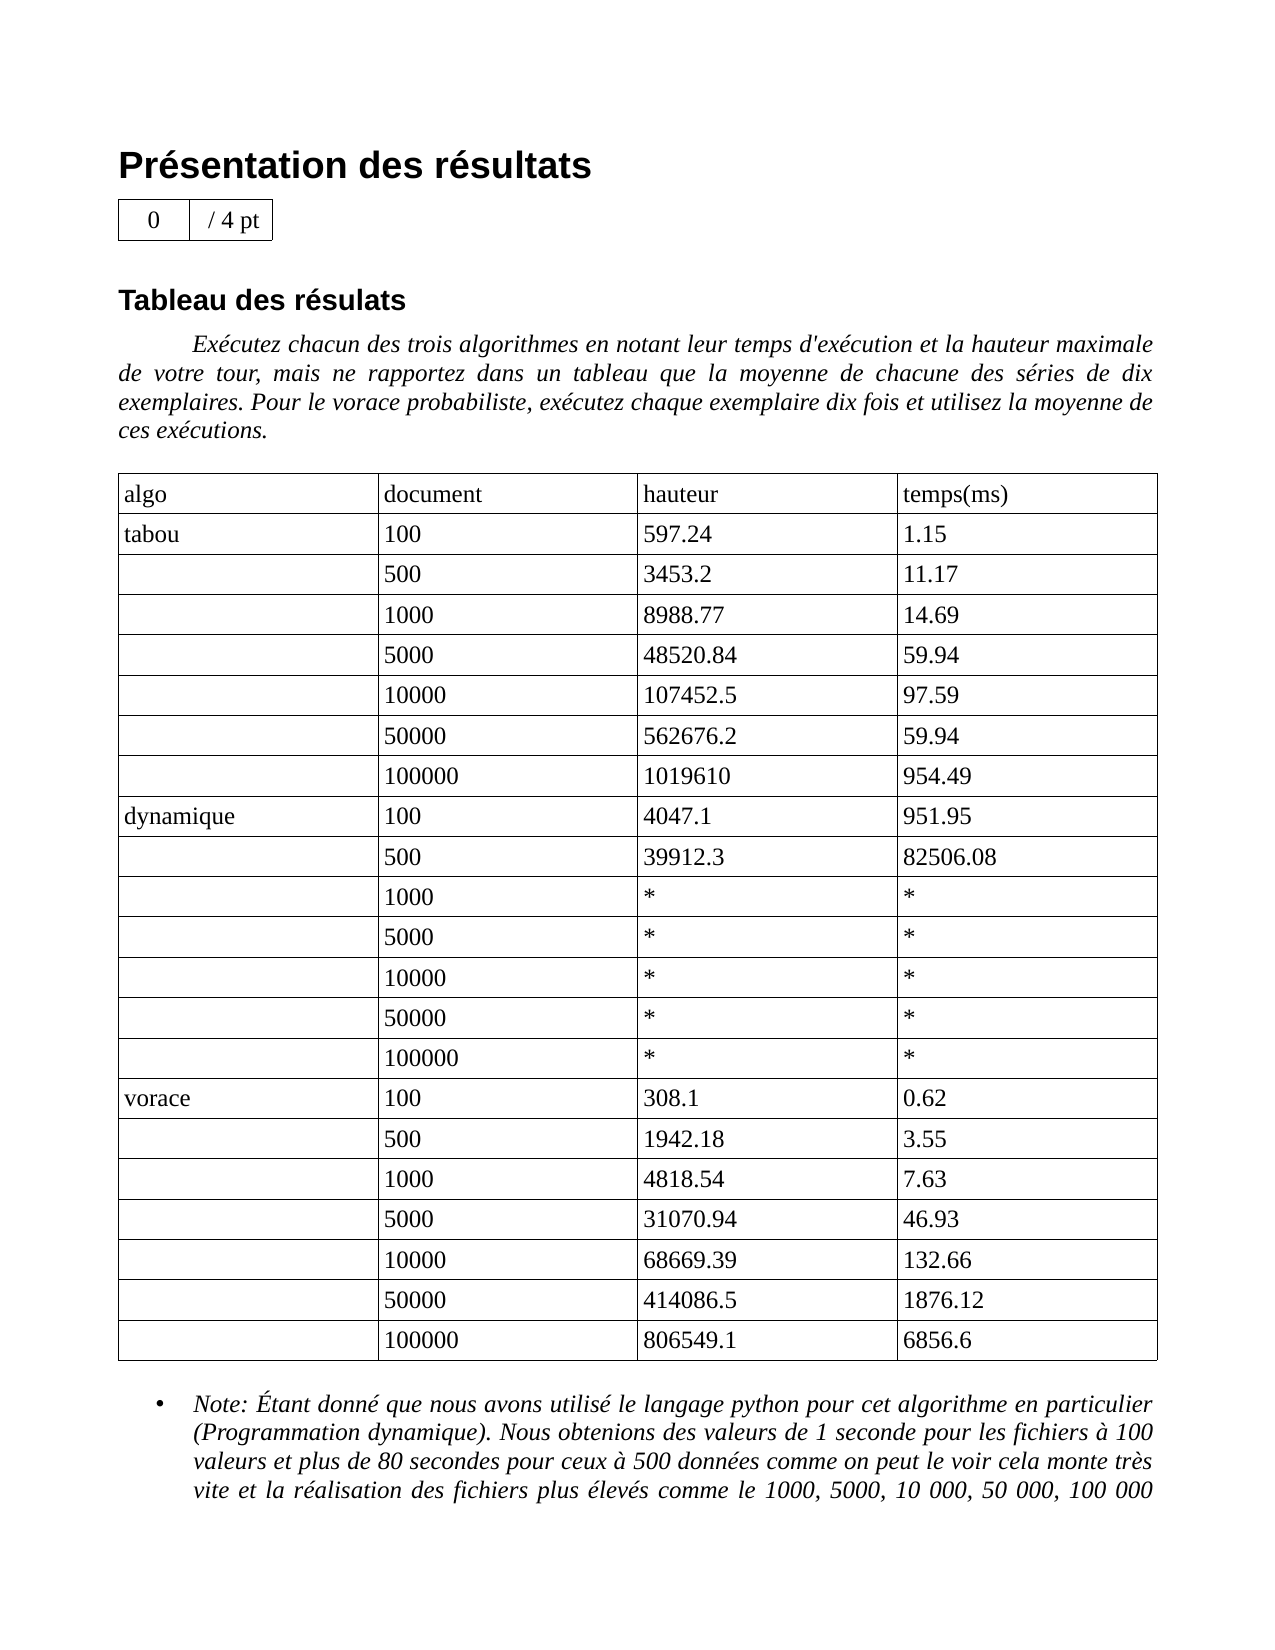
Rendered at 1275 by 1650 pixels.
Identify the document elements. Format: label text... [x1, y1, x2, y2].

table_cell [119, 1200, 378, 1239]
table_cell 4818.54 [638, 1159, 897, 1199]
table_cell [119, 1280, 378, 1319]
table_header algo [119, 474, 378, 513]
table_cell 1000 [379, 595, 637, 634]
table_cell 1942.18 [638, 1119, 897, 1158]
table_cell 10000 [379, 958, 637, 997]
table_cell 500 [379, 837, 637, 876]
table_cell 11.17 [898, 555, 1157, 594]
table_cell 4047.1 [638, 797, 897, 836]
table_cell * [898, 917, 1157, 957]
table_cell 10000 [379, 1240, 637, 1279]
table_cell [119, 676, 378, 715]
table_cell [119, 877, 378, 916]
table_cell [119, 837, 378, 876]
table_cell 82506.08 [898, 837, 1157, 876]
table_cell 5000 [379, 1200, 637, 1239]
table_header temps(ms) [898, 474, 1157, 513]
table_cell dynamique [119, 797, 378, 836]
table_cell 107452.5 [638, 676, 897, 715]
table_cell 0.62 [898, 1079, 1157, 1118]
table_cell vorace [119, 1079, 378, 1118]
table_cell 1000 [379, 1159, 637, 1199]
table_cell * [898, 958, 1157, 997]
table_cell * [898, 1039, 1157, 1078]
table_cell 50000 [379, 716, 637, 755]
table_cell 100 [379, 514, 637, 554]
table_cell 6856.6 [898, 1321, 1157, 1360]
table_cell 500 [379, 555, 637, 594]
table_cell 39912.3 [638, 837, 897, 876]
table_cell * [898, 998, 1157, 1037]
table_header hauteur [638, 474, 897, 513]
subtitle Présentation des résultats [118, 143, 1157, 187]
table_cell [119, 1159, 378, 1199]
table_cell [119, 635, 378, 674]
table_cell 414086.5 [638, 1280, 897, 1319]
table_cell * [638, 958, 897, 997]
table_cell 500 [379, 1119, 637, 1158]
table_cell 48520.84 [638, 635, 897, 674]
table_cell [119, 595, 378, 634]
table_cell [119, 917, 378, 957]
table_cell 7.63 [898, 1159, 1157, 1199]
table_cell 597.24 [638, 514, 897, 554]
table_cell 97.59 [898, 676, 1157, 715]
table_cell 954.49 [898, 756, 1157, 796]
table_cell tabou [119, 514, 378, 554]
subtitle Tableau des résulats [118, 283, 1157, 317]
table_cell 951.95 [898, 797, 1157, 836]
table_cell [119, 958, 378, 997]
table_cell 3453.2 [638, 555, 897, 594]
table_cell [119, 555, 378, 594]
table_cell * [898, 877, 1157, 916]
table_cell [119, 998, 378, 1037]
table_cell 1019610 [638, 756, 897, 796]
list Note: Étant donné que nous avons utilisé le langage python pour cet algorithme en particulier (Programmation dynamique). Nous obtenions des valeurs de 1 seconde pour les fichiers à 100 valeurs et plus de 80 secondes pour ceux à 500 données comme on peut le voir cela monte très vite et la réalisation des fichiers plus élevés comme le 1000, 5000, 10 000, 50 000, 100 000 [156, 1389, 1157, 1504]
table_cell 50000 [379, 1280, 637, 1319]
table_cell [119, 1321, 378, 1360]
table_cell 8988.77 [638, 595, 897, 634]
table_header 0 [119, 200, 189, 239]
table_cell [119, 756, 378, 796]
table_cell 5000 [379, 917, 637, 957]
table_cell * [638, 1039, 897, 1078]
table_cell 132.66 [898, 1240, 1157, 1279]
table_cell [119, 1039, 378, 1078]
table_cell 308.1 [638, 1079, 897, 1118]
table_cell 100000 [379, 1039, 637, 1078]
table_cell 31070.94 [638, 1200, 897, 1239]
table_cell * [638, 917, 897, 957]
table_cell 100000 [379, 1321, 637, 1360]
table_cell 10000 [379, 676, 637, 715]
table_header / 4 pt [190, 200, 272, 239]
table_cell 1876.12 [898, 1280, 1157, 1319]
table_cell 100000 [379, 756, 637, 796]
table_cell 46.93 [898, 1200, 1157, 1239]
table_cell 50000 [379, 998, 637, 1037]
table_cell [119, 1240, 378, 1279]
text Exécutez chacun des trois algorithmes en notant leur temps d'exécution et la hauteur maximale de votre tour, mais ne rapportez dans un tableau que la moyenne de chacune des séries de dix exemplaires. Pour le vorace probabiliste, exécutez chaque exemplaire dix fois et utilisez la moyenne de ces exécutions. [118, 329, 1157, 444]
table_cell 14.69 [898, 595, 1157, 634]
table_cell 1000 [379, 877, 637, 916]
table_cell 5000 [379, 635, 637, 674]
table_cell [119, 716, 378, 755]
table_cell 59.94 [898, 716, 1157, 755]
table_cell 100 [379, 797, 637, 836]
table_cell 59.94 [898, 635, 1157, 674]
table_header document [379, 474, 637, 513]
table_cell * [638, 877, 897, 916]
table_cell [119, 1119, 378, 1158]
table_cell 100 [379, 1079, 637, 1118]
table_cell 562676.2 [638, 716, 897, 755]
table_cell 68669.39 [638, 1240, 897, 1279]
table_cell 1.15 [898, 514, 1157, 554]
table_cell 806549.1 [638, 1321, 897, 1360]
table_cell * [638, 998, 897, 1037]
table_cell 3.55 [898, 1119, 1157, 1158]
